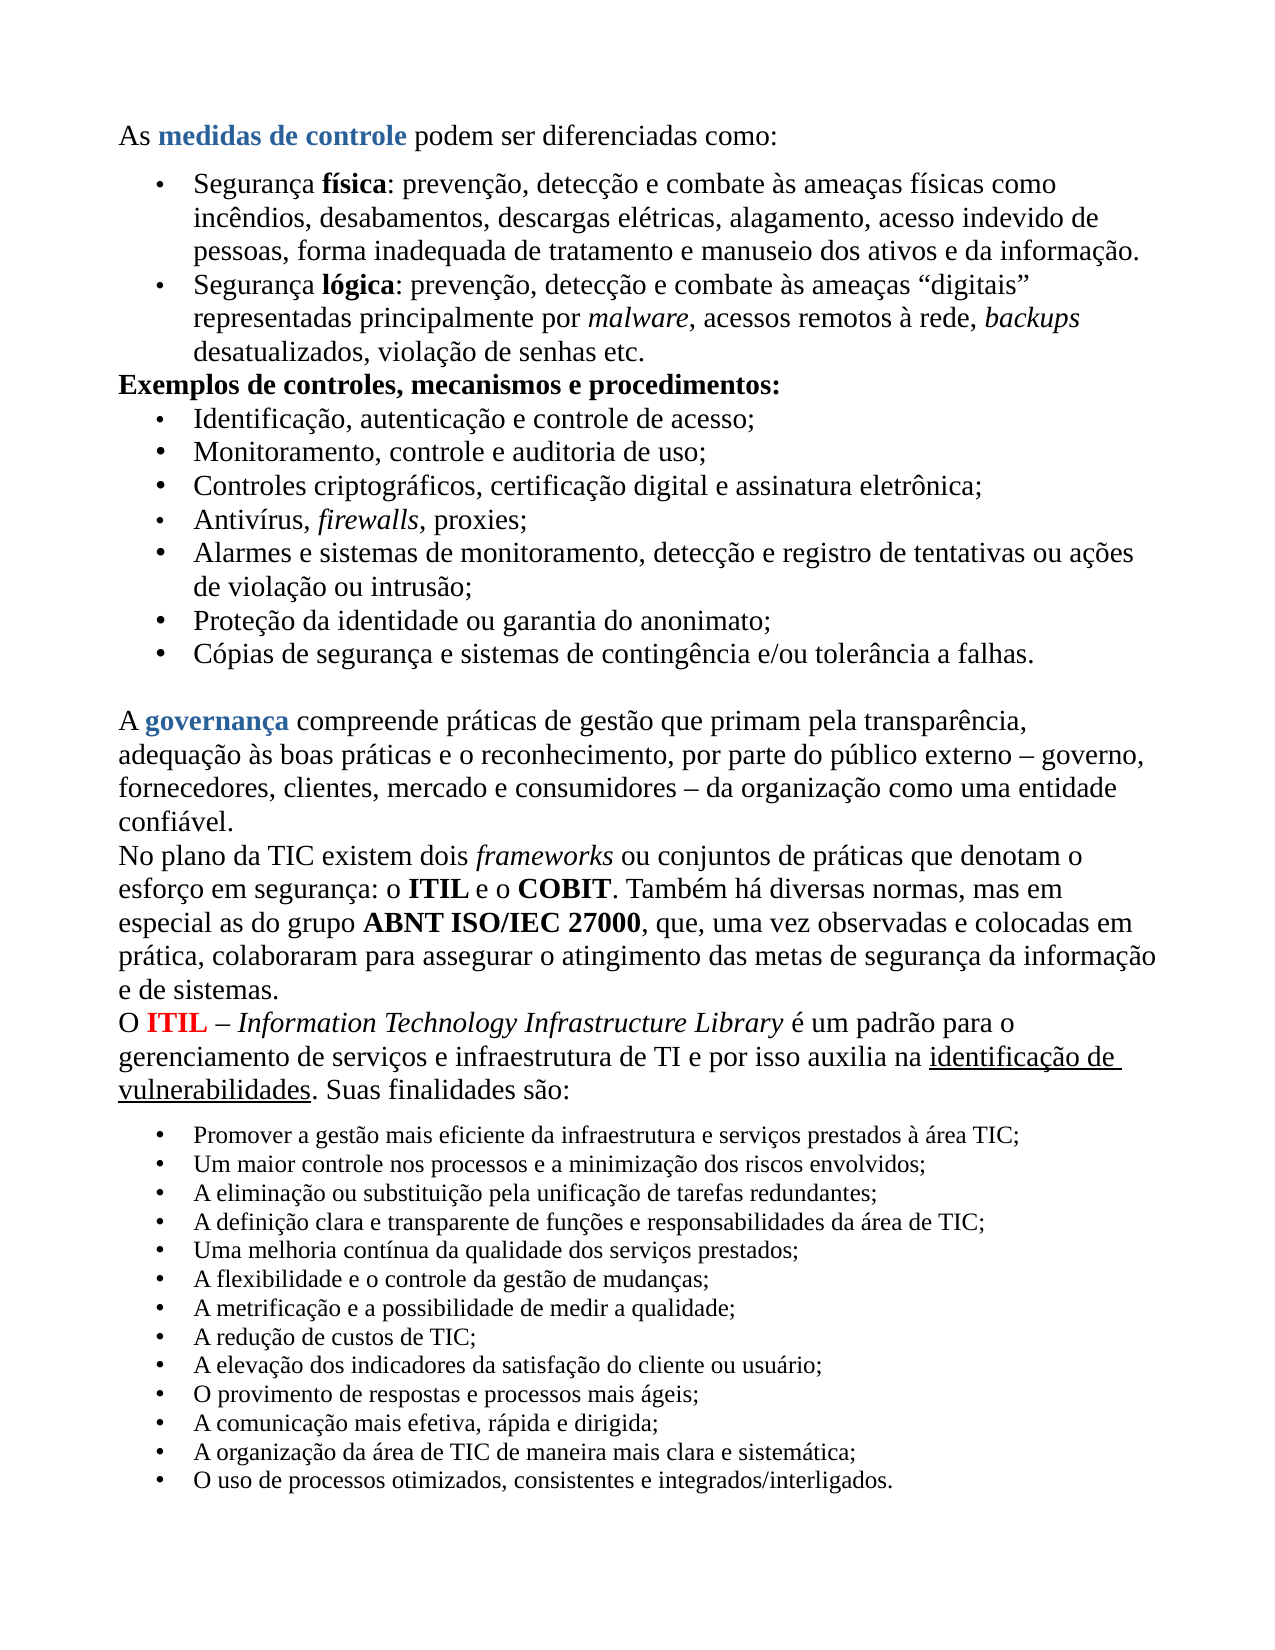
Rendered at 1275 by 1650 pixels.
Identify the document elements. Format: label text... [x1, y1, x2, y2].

list Alarmes e sistemas de monitoramento, detecção e registro de tentativas ou ações de violação ou intrusão; [156, 535, 1157, 603]
list O uso de processos otimizados, consistentes e integrados/interligados. [156, 1466, 1157, 1523]
list Segurança física: prevenção, detecção e combate às ameaças físicas como incêndios, desabamentos, descargas elétricas, alagamento, acesso indevido de pessoas, forma inadequada de tratamento e manuseio dos ativos e da informação. [156, 166, 1157, 267]
text O ITIL – Information Technology Infrastructure Library é um padrão para o gerenciamento de serviços e infraestrutura de TI e por isso auxilia na identificação de vulnerabilidades. Suas finalidades são: [118, 1005, 1157, 1106]
text A governança compreende práticas de gestão que primam pela transparência, adequação às boas práticas e o reconhecimento, por parte do público externo – governo, fornecedores, clientes, mercado e consumidores – da organização como uma entidade confiável. [118, 703, 1157, 838]
list A organização da área de TIC de maneira mais clara e sistemática; [156, 1437, 1157, 1466]
list Controles criptográficos, certificação digital e assinatura eletrônica; [156, 468, 1157, 502]
list Uma melhoria contínua da qualidade dos serviços prestados; [156, 1236, 1157, 1264]
list A redução de custos de TIC; [156, 1322, 1157, 1351]
list A metrificação e a possibilidade de medir a qualidade; [156, 1293, 1157, 1322]
list Um maior controle nos processos e a minimização dos riscos envolvidos; [156, 1149, 1157, 1178]
list Antivírus, firewalls, proxies; [156, 502, 1157, 535]
list Promover a gestão mais eficiente da infraestrutura e serviços prestados à área TIC; [156, 1121, 1157, 1149]
list Identificação, autenticação e controle de acesso; [156, 401, 1157, 434]
list O provimento de respostas e processos mais ágeis; [156, 1379, 1157, 1408]
text As medidas de controle podem ser diferenciadas como: [118, 118, 1157, 152]
text No plano da TIC existem dois frameworks ou conjuntos de práticas que denotam o esforço em segurança: o ITIL e o COBIT. Também há diversas normas, mas em especial as do grupo ABNT ISO/IEC 27000, que, uma vez observadas e colocadas em prática, colaboraram para assegurar o atingimento das metas de segurança da informação e de sistemas. [118, 838, 1157, 1005]
list A elevação dos indicadores da satisfação do cliente ou usuário; [156, 1351, 1157, 1379]
list Cópias de segurança e sistemas de contingência e/ou tolerância a falhas. [156, 636, 1157, 670]
list Monitoramento, controle e auditoria de uso; [156, 434, 1157, 468]
list A definição clara e transparente de funções e responsabilidades da área de TIC; [156, 1207, 1157, 1236]
list Segurança lógica: prevenção, detecção e combate às ameaças “digitais” representadas principalmente por malware, acessos remotos à rede, backups desatualizados, violação de senhas etc. [156, 267, 1157, 367]
text Exemplos de controles, mecanismos e procedimentos: [118, 367, 1157, 401]
list A eliminação ou substituição pela unificação de tarefas redundantes; [156, 1178, 1157, 1207]
list A flexibilidade e o controle da gestão de mudanças; [156, 1264, 1157, 1293]
list Proteção da identidade ou garantia do anonimato; [156, 603, 1157, 636]
list A comunicação mais efetiva, rápida e dirigida; [156, 1408, 1157, 1437]
